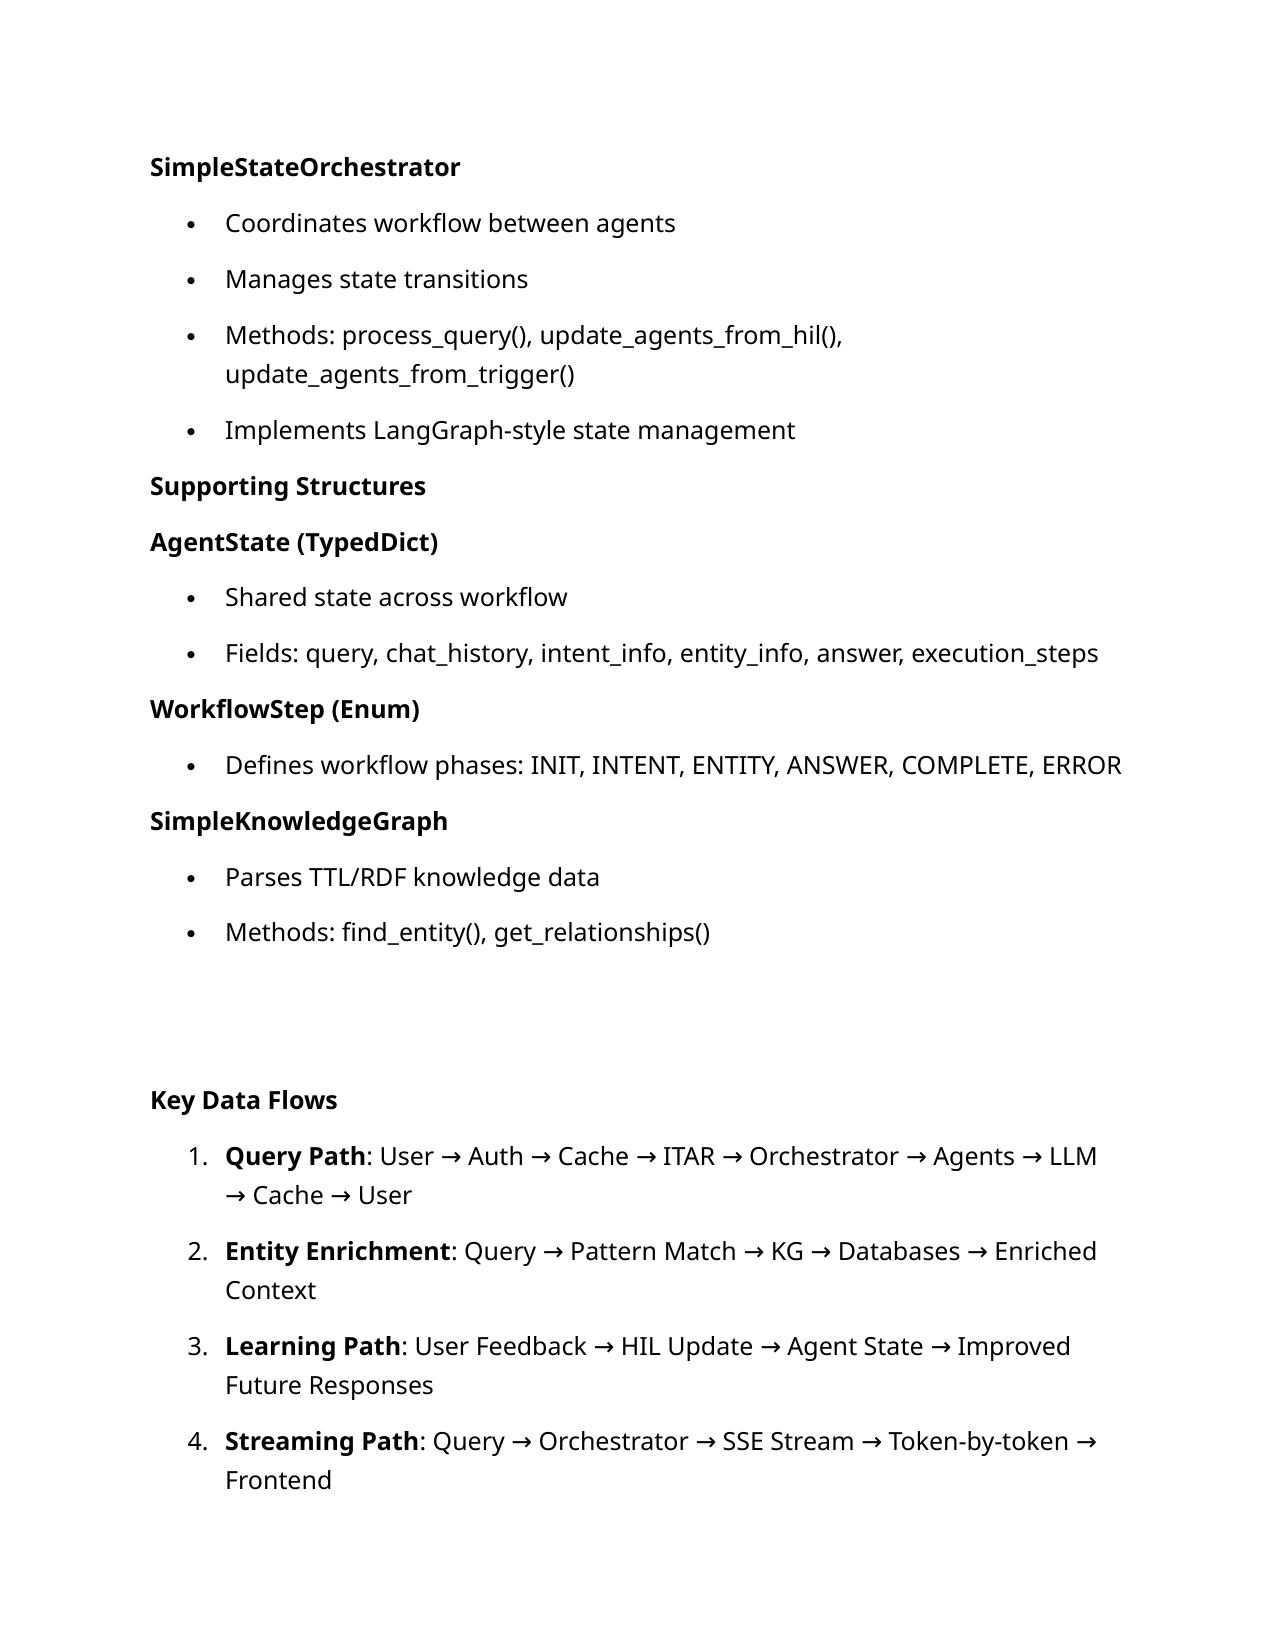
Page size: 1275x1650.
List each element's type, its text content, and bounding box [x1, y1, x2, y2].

list Methods: find_entity(), get_relationships() [187, 915, 1125, 949]
list Defines workflow phases: INIT, INTENT, ENTITY, ANSWER, COMPLETE, ERROR [187, 747, 1125, 782]
list Parses TTL/RDF knowledge data [187, 859, 1125, 893]
list Fields: query, chat_history, intent_info, entity_info, answer, execution_steps [187, 636, 1125, 670]
list Query Path: User → Auth → Cache → ITAR → Orchestrator → Agents → LLM → Cache → User [187, 1138, 1125, 1212]
text WorkflowStep (Enum) [150, 692, 1125, 726]
list Learning Path: User Feedback → HIL Update → Agent State → Improved Future Responses [187, 1328, 1125, 1402]
list Implements LangGraph-style state management [187, 412, 1125, 447]
list Manages state transitions [187, 262, 1125, 296]
list Shared state across workflow [187, 580, 1125, 614]
text Key Data Flows [150, 1082, 1125, 1117]
list Streaming Path: Query → Orchestrator → SSE Stream → Token-by-token → Frontend [187, 1423, 1125, 1497]
text AgentState (TypedDict) [150, 524, 1125, 558]
list Entity Enrichment: Query → Pattern Match → KG → Databases → Enriched Context [187, 1233, 1125, 1307]
list Methods: process_query(), update_agents_from_hil(), update_agents_from_trigger() [187, 317, 1125, 391]
text SimpleKnowledgeGraph [150, 803, 1125, 837]
list Coordinates workflow between agents [187, 206, 1125, 240]
text SimpleStateOrchestrator [150, 150, 1125, 184]
text Supporting Structures [150, 468, 1125, 502]
